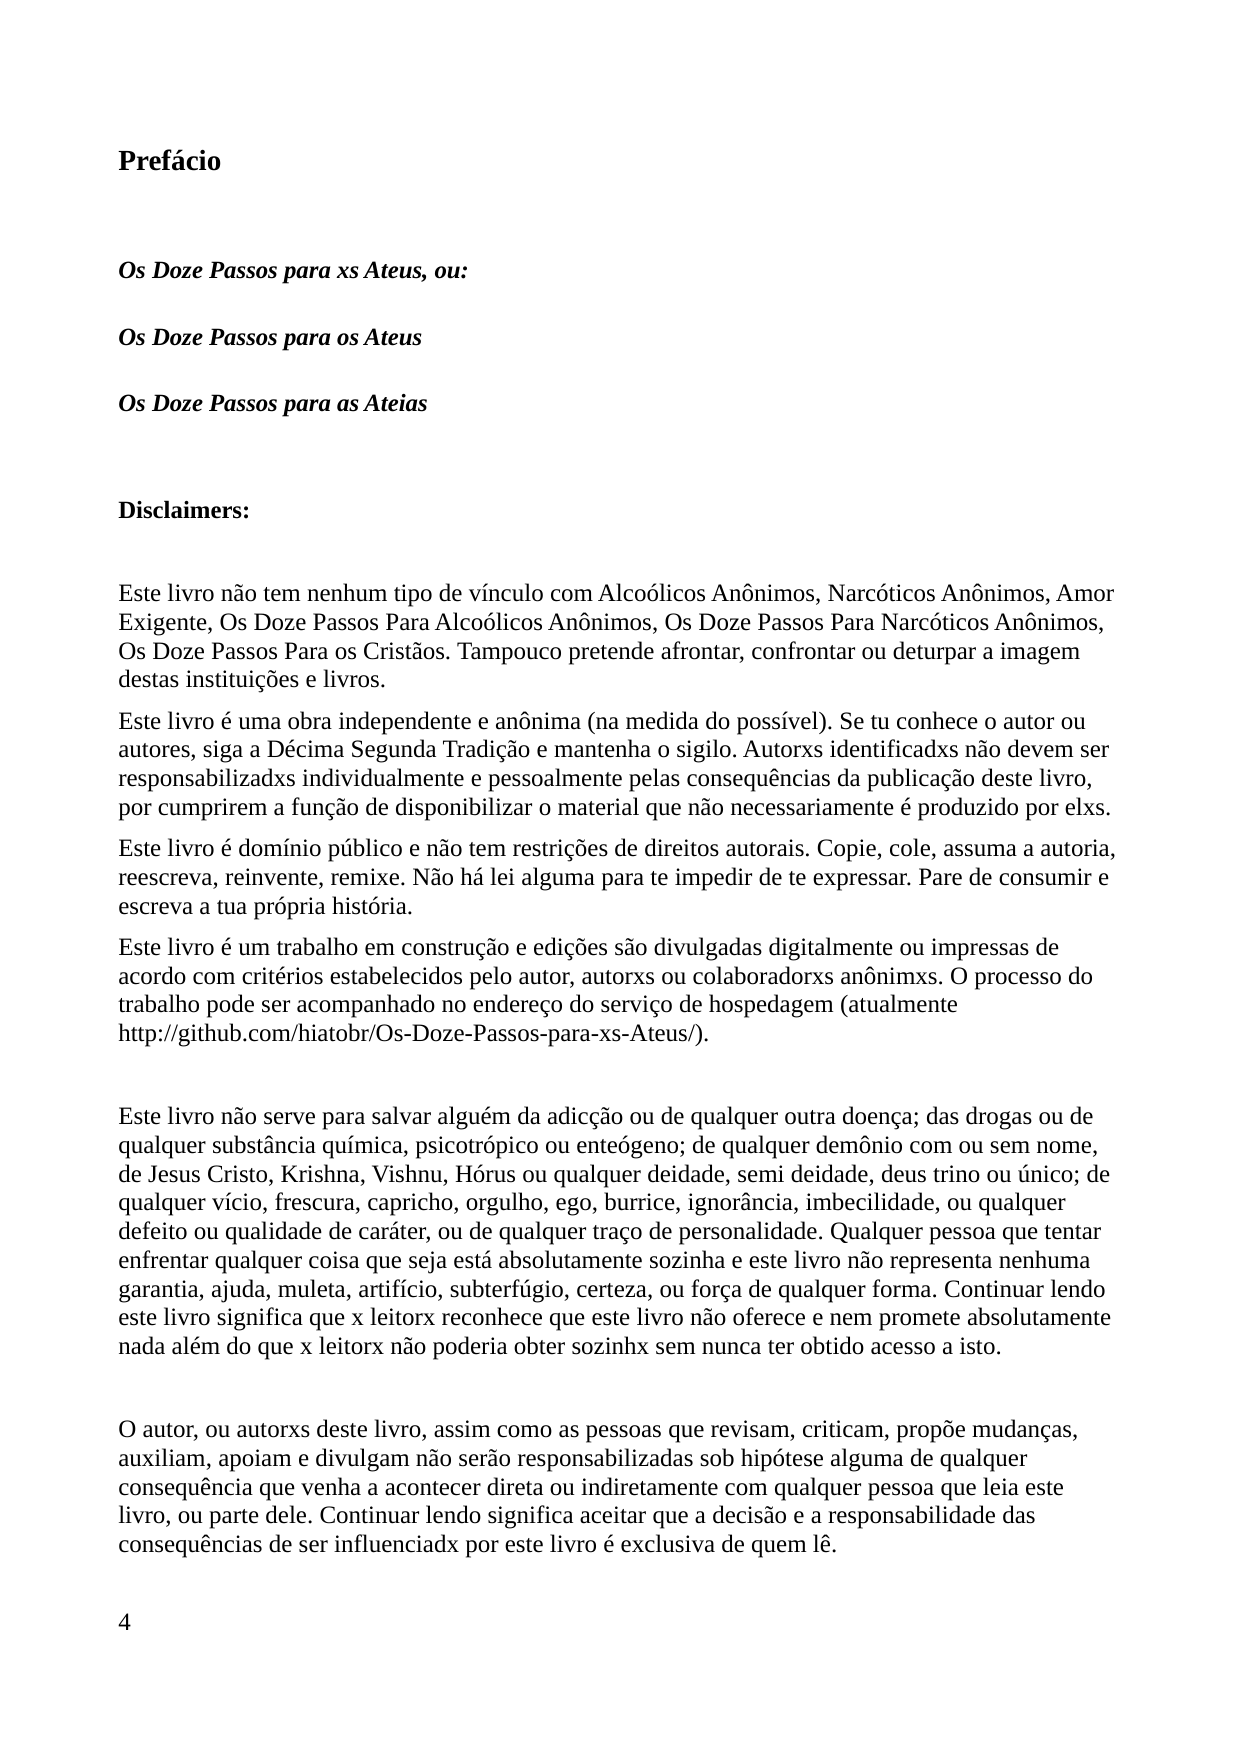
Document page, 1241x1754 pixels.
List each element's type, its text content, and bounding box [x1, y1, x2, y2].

text Este livro é domínio público e não tem restrições de direitos autorais. Copie, cole, assuma a autoria, reescreva, reinvente, remixe. Não há lei alguma para te impedir de te expressar. Pare de consumir e escreva a tua própria história. [118, 833, 1122, 919]
subtitle Os Doze Passos para xs Ateus, ou: [118, 256, 1122, 284]
text Este livro não tem nenhum tipo de vínculo com Alcoólicos Anônimos, Narcóticos Anônimos, Amor Exigente, Os Doze Passos Para Alcoólicos Anônimos, Os Doze Passos Para Narcóticos Anônimos, Os Doze Passos Para os Cristãos. Tampouco pretende afrontar, confrontar ou deturpar a imagem destas instituições e livros. [118, 578, 1122, 693]
subtitle Os Doze Passos para os Ateus [118, 322, 1122, 350]
text Este livro não serve para salvar alguém da adicção ou de qualquer outra doença; das drogas ou de qualquer substância química, psicotrópico ou enteógeno; de qualquer demônio com ou sem nome, de Jesus Cristo, Krishna, Vishnu, Hórus ou qualquer deidade, semi deidade, deus trino ou único; de qualquer vício, frescura, capricho, orgulho, ego, burrice, ignorância, imbecilidade, ou qualquer defeito ou qualidade de caráter, ou de qualquer traço de personalidade. Qualquer pessoa que tentar enfrentar qualquer coisa que seja está absolutamente sozinha e este livro não representa nenhuma garantia, ajuda, muleta, artifício, subterfúgio, certeza, ou força de qualquer forma. Continuar lendo este livro significa que x leitorx reconhece que este livro não oferece e nem promete absolutamente nada além do que x leitorx não poderia obter sozinhx sem nunca ter obtido acesso a isto. [118, 1101, 1122, 1360]
subtitle Os Doze Passos para as Ateias [118, 388, 1122, 416]
text Este livro é uma obra independente e anônima (na medida do possível). Se tu conhece o autor ou autores, siga a Décima Segunda Tradição e mantenha o sigilo. Autorxs identificadxs não devem ser responsabilizadxs individualmente e pessoalmente pelas consequências da publicação deste livro, por cumprirem a função de disponibilizar o material que não necessariamente é produzido por elxs. [118, 706, 1122, 821]
text Este livro é um trabalho em construção e edições são divulgadas digitalmente ou impressas de acordo com critérios estabelecidos pelo autor, autorxs ou colaboradorxs anônimxs. O processo do trabalho pode ser acompanhado no endereço do serviço de hospedagem (atualmente http://github.com/hiatobr/Os-Doze-Passos-para-xs-Ateus/). [118, 932, 1122, 1047]
text O autor, ou autorxs deste livro, assim como as pessoas que revisam, criticam, propõe mudanças, auxiliam, apoiam e divulgam não serão responsabilizadas sob hipótese alguma de qualquer consequência que venha a acontecer direta ou indiretamente com qualquer pessoa que leia este livro, ou parte dele. Continuar lendo significa aceitar que a decisão e a responsabilidade das consequências de ser influenciadx por este livro é exclusiva de quem lê. [118, 1414, 1122, 1558]
subtitle Disclaimers: [118, 496, 1122, 524]
subtitle Prefácio [118, 143, 1122, 177]
